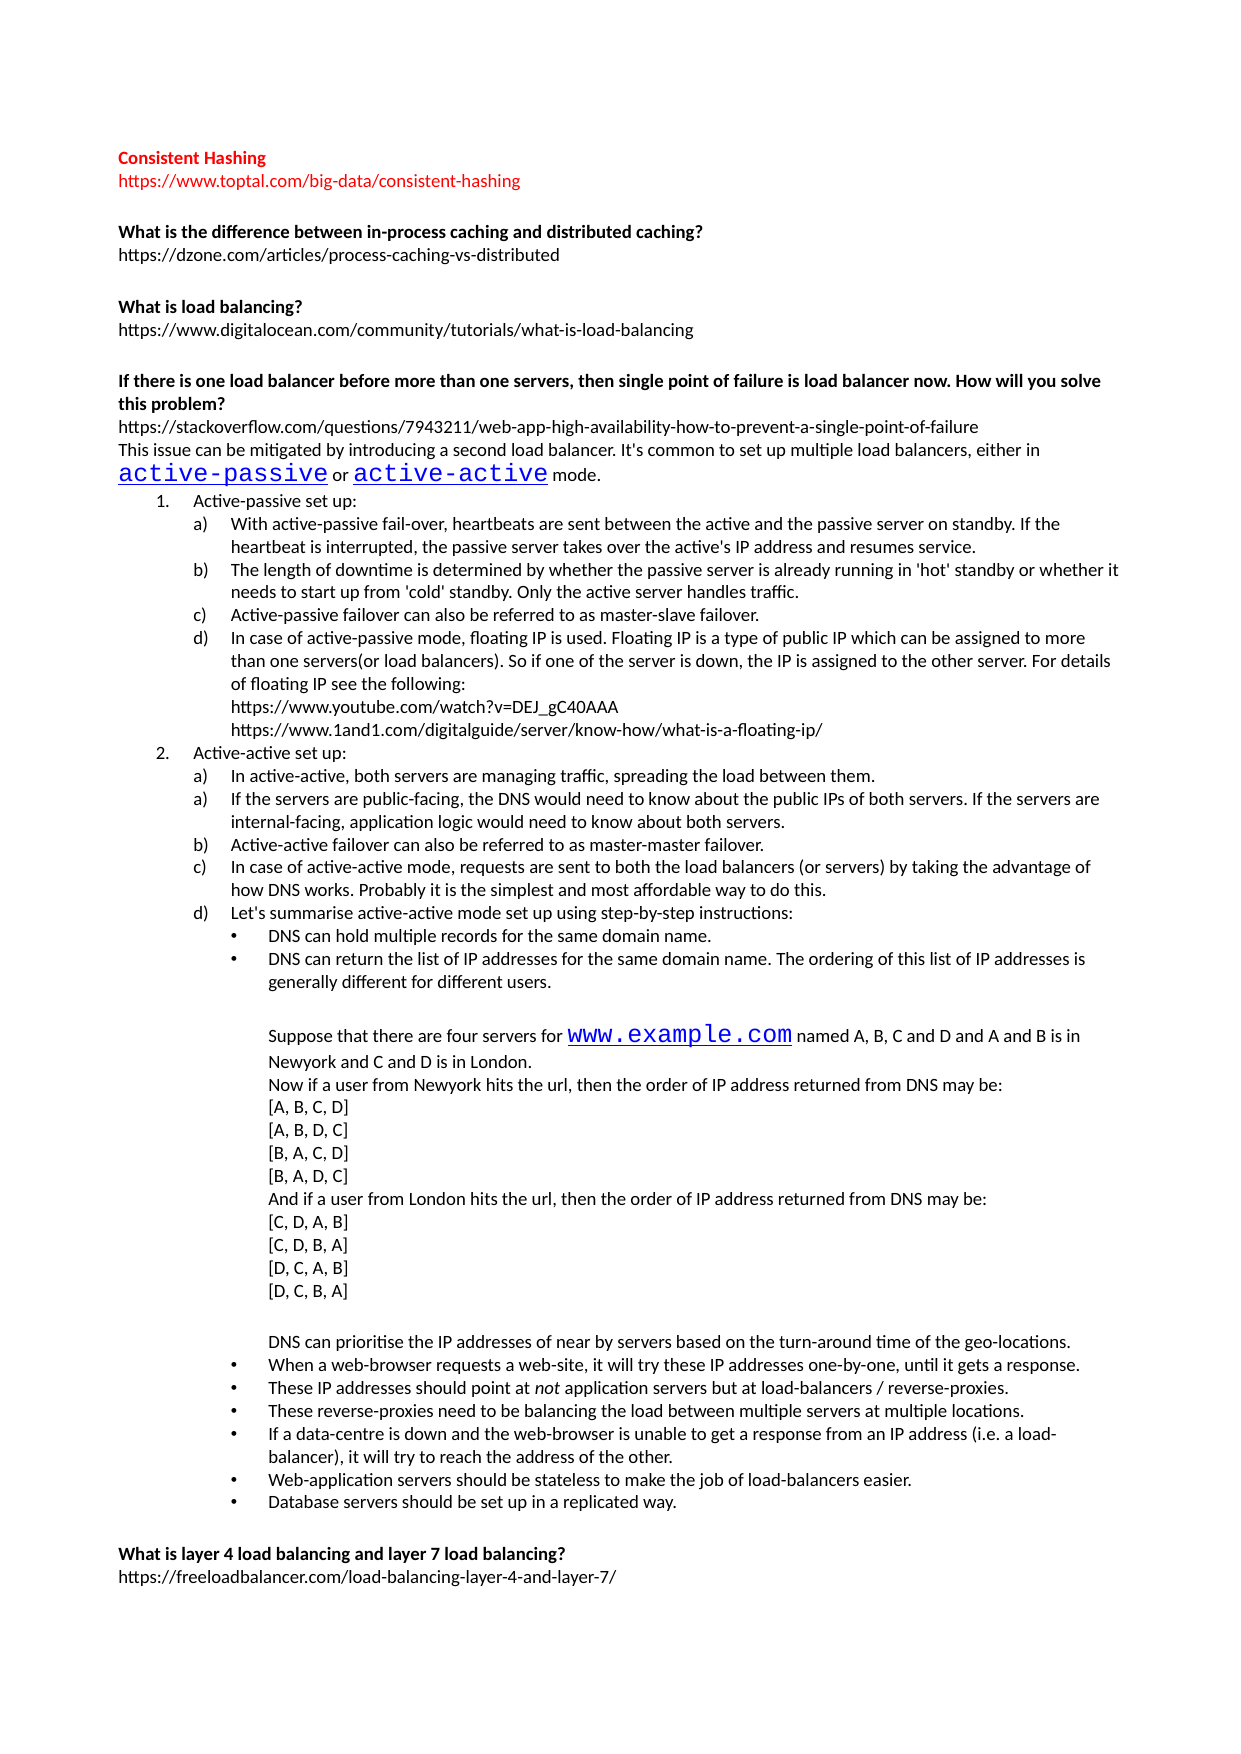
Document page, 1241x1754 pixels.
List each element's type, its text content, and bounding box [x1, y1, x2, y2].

list If the servers are public-facing, the DNS would need to know about the public IPs of both servers. If the servers are internal-facing, application logic would need to know about both servers. [193, 787, 1122, 833]
list These IP addresses should point at not application servers but at load-balancers / reverse-proxies. [231, 1376, 1122, 1399]
list Active-passive failover can also be referred to as master-slave failover. [193, 603, 1122, 626]
list https://www.youtube.com/watch?v=DEJ_gC40AAA [193, 695, 1122, 718]
list Active-active failover can also be referred to as master-master failover. [193, 833, 1122, 856]
list [B, A, D, C] [231, 1164, 1122, 1187]
list Let's summarise active-active mode set up using step-by-step instructions: [193, 901, 1122, 924]
list [D, C, A, B] [231, 1256, 1122, 1279]
list [A, B, D, C] [231, 1118, 1122, 1141]
text https://www.digitalocean.com/community/tutorials/what-is-load-balancing [118, 318, 1122, 341]
list [B, A, C, D] [231, 1141, 1122, 1164]
list https://www.1and1.com/digitalguide/server/know-how/what-is-a-floating-ip/ [193, 718, 1122, 741]
list DNS can return the list of IP addresses for the same domain name. The ordering of this list of IP addresses is generally different for different users. [231, 947, 1122, 993]
text https://dzone.com/articles/process-caching-vs-distributed [118, 243, 1122, 266]
list Suppose that there are four servers for www.example.com named A, B, C and D and A and B is in Newyork and C and D is in London. [231, 1021, 1122, 1073]
text What is the difference between in-process caching and distributed caching? [118, 221, 1122, 243]
list Active-active set up: [156, 741, 1122, 764]
text This issue can be mitigated by introducing a second load balancer. It's common to set up multiple load balancers, either in active-passive or active-active mode. [118, 438, 1122, 489]
list These reverse-proxies need to be balancing the load between multiple servers at multiple locations. [231, 1399, 1122, 1422]
text https://freeloadbalancer.com/load-balancing-layer-4-and-layer-7/ [118, 1565, 1122, 1588]
list Web-application servers should be stateless to make the job of load-balancers easier. [231, 1468, 1122, 1491]
list [C, D, B, A] [231, 1233, 1122, 1256]
list In case of active-passive mode, floating IP is used. Floating IP is a type of public IP which can be assigned to more than one servers(or load balancers). So if one of the server is down, the IP is assigned to the other server. For details of floating IP see the following: [193, 626, 1122, 695]
text Consistent Hashing [118, 146, 1122, 169]
list DNS can hold multiple records for the same domain name. [231, 924, 1122, 947]
text https://stackoverflow.com/questions/7943211/web-app-high-availability-how-to-prevent-a-single-point-of-failure [118, 415, 1122, 438]
list If a data-centre is down and the web-browser is unable to get a response from an IP address (i.e. a load-balancer), it will try to reach the address of the other. [231, 1422, 1122, 1468]
list [D, C, B, A] [231, 1279, 1122, 1302]
list In active-active, both servers are managing traffic, spreading the load between them. [193, 764, 1122, 787]
text https://www.toptal.com/big-data/consistent-hashing [118, 169, 1122, 192]
list [A, B, C, D] [231, 1096, 1122, 1118]
text What is layer 4 load balancing and layer 7 load balancing? [118, 1542, 1122, 1565]
list Active-passive set up: [156, 489, 1122, 512]
list In case of active-active mode, requests are sent to both the load balancers (or servers) by taking the advantage of how DNS works. Probably it is the simplest and most affordable way to do this. [193, 856, 1122, 901]
list With active-passive fail-over, heartbeats are sent between the active and the passive server on standby. If the heartbeat is interrupted, the passive server takes over the active's IP address and resumes service. [193, 512, 1122, 558]
list DNS can prioritise the IP addresses of near by servers based on the turn-around time of the geo-locations. [231, 1330, 1122, 1353]
list The length of downtime is determined by whether the passive server is already running in 'hot' standby or whether it needs to start up from 'cold' standby. Only the active server handles traffic. [193, 558, 1122, 603]
list When a web-browser requests a web-site, it will try these IP addresses one-by-one, until it gets a response. [231, 1353, 1122, 1376]
list And if a user from London hits the url, then the order of IP address returned from DNS may be: [231, 1187, 1122, 1210]
list [C, D, A, B] [231, 1210, 1122, 1233]
list Database servers should be set up in a replicated way. [231, 1491, 1122, 1513]
list Now if a user from Newyork hits the url, then the order of IP address returned from DNS may be: [231, 1073, 1122, 1096]
text If there is one load balancer before more than one servers, then single point of failure is load balancer now. How will you solve this problem? [118, 369, 1122, 415]
text What is load balancing? [118, 295, 1122, 318]
